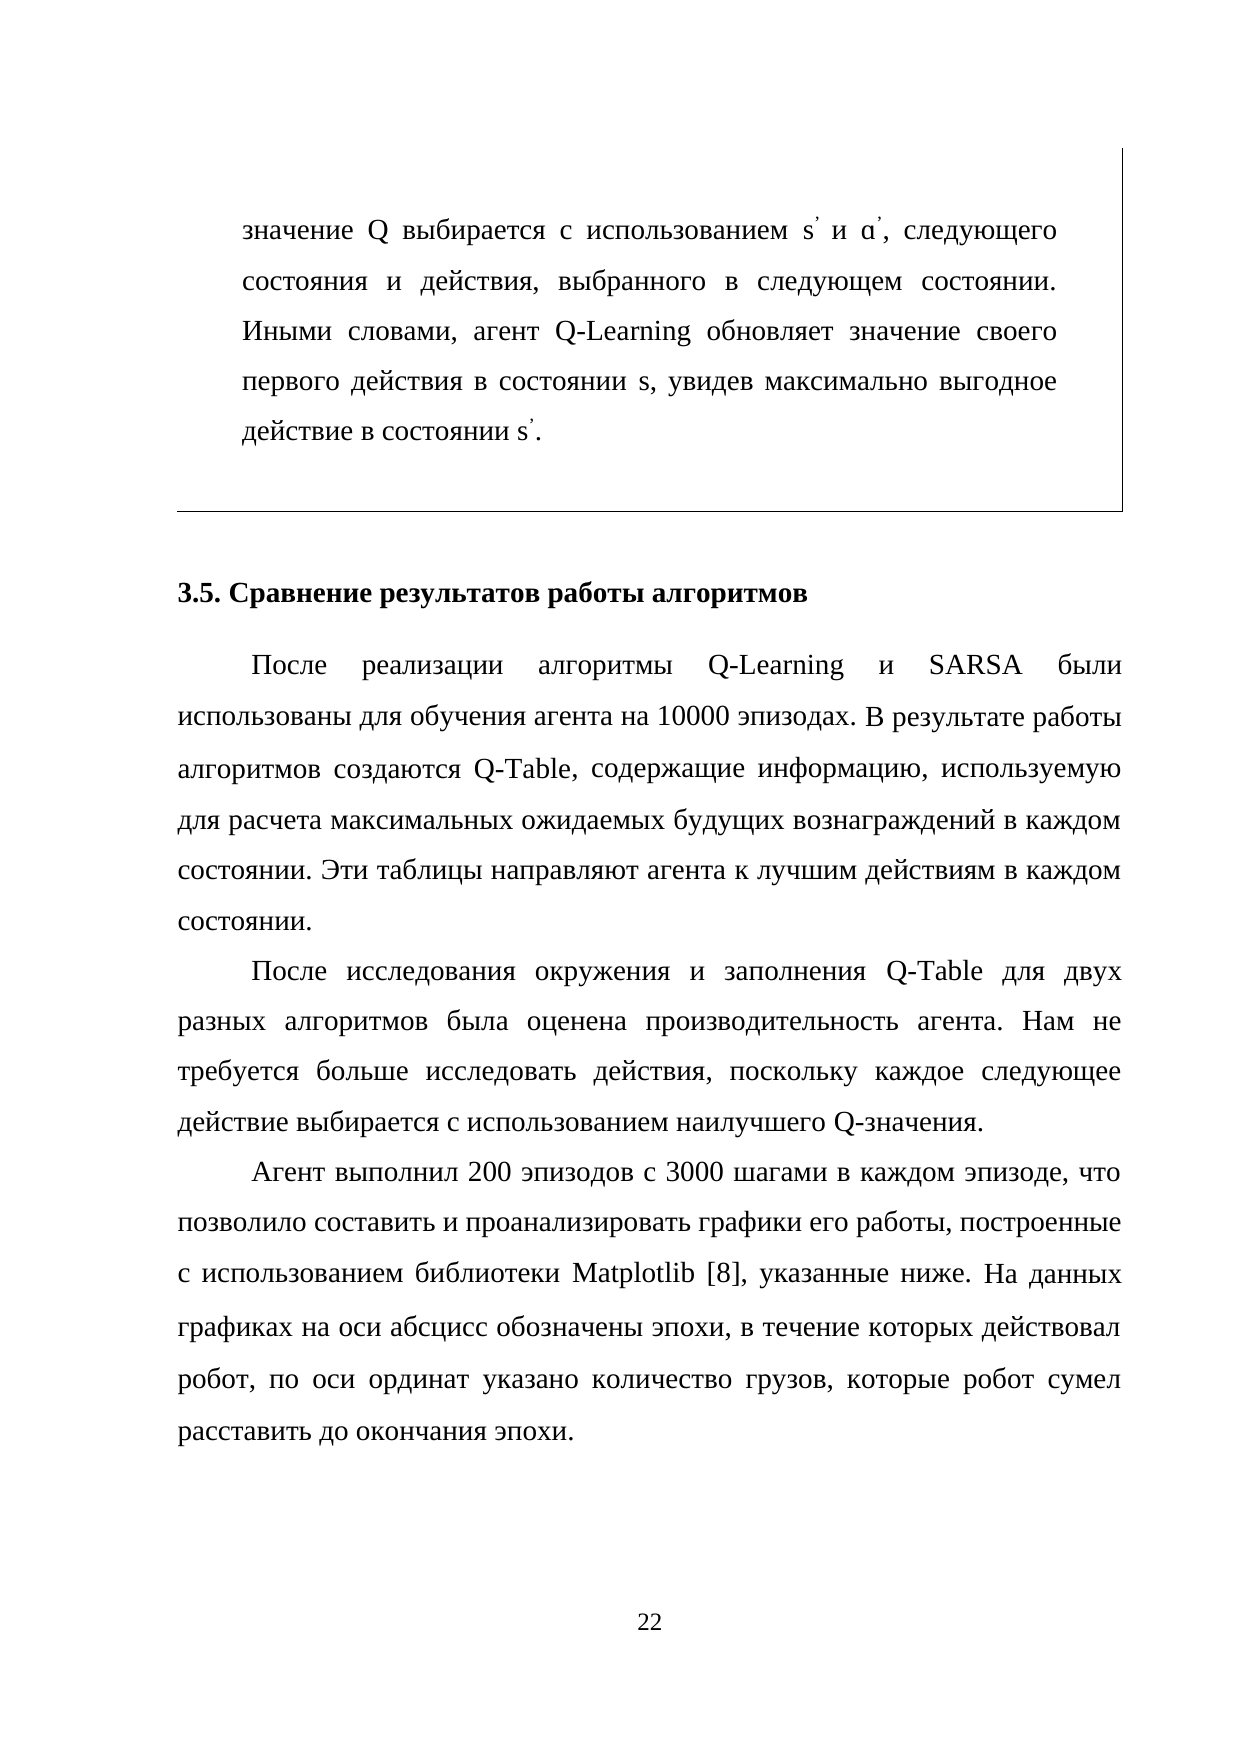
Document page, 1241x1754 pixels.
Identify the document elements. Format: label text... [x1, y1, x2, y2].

subtitle 3.5. Сравнение результатов работы алгоритмов [177, 574, 1122, 609]
text После реализации алгоритмы Q-Learning и SARSA были использованы для обучения агента на 10000 эпизодах. В результате работы алгоритмов создаются Q-Table, содержащие информацию, используемую для расчета максимальных ожидаемых будущих вознаграждений в каждом состоянии. Эти таблицы направляют агента к лучшим действиям в каждом состоянии. [177, 647, 1122, 936]
text значение Q выбирается с использованием s’ и ɑ’, следующего состояния и действия, выбранного в следующем состоянии. Иными словами, агент Q-Learning обновляет значение своего первого действия в состоянии s, увидев максимально выгодное действие в состоянии s’. [177, 148, 1122, 511]
text Агент выполнил 200 эпизодов с 3000 шагами в каждом эпизоде, что позволило составить и проанализировать графики его работы, построенные с использованием библиотеки Matplotlib [8], указанные ниже. На данных графиках на оси абсцисс обозначены эпохи, в течение которых действовал робот, по оси ординат указано количество грузов, которые робот сумел расставить до окончания эпохи. [177, 1154, 1122, 1447]
text После исследования окружения и заполнения Q-Table для двух разных алгоритмов была оценена производительность агента. Нам не требуется больше исследовать действия, поскольку каждое следующее действие выбирается с использованием наилучшего Q-значения. [177, 953, 1122, 1137]
